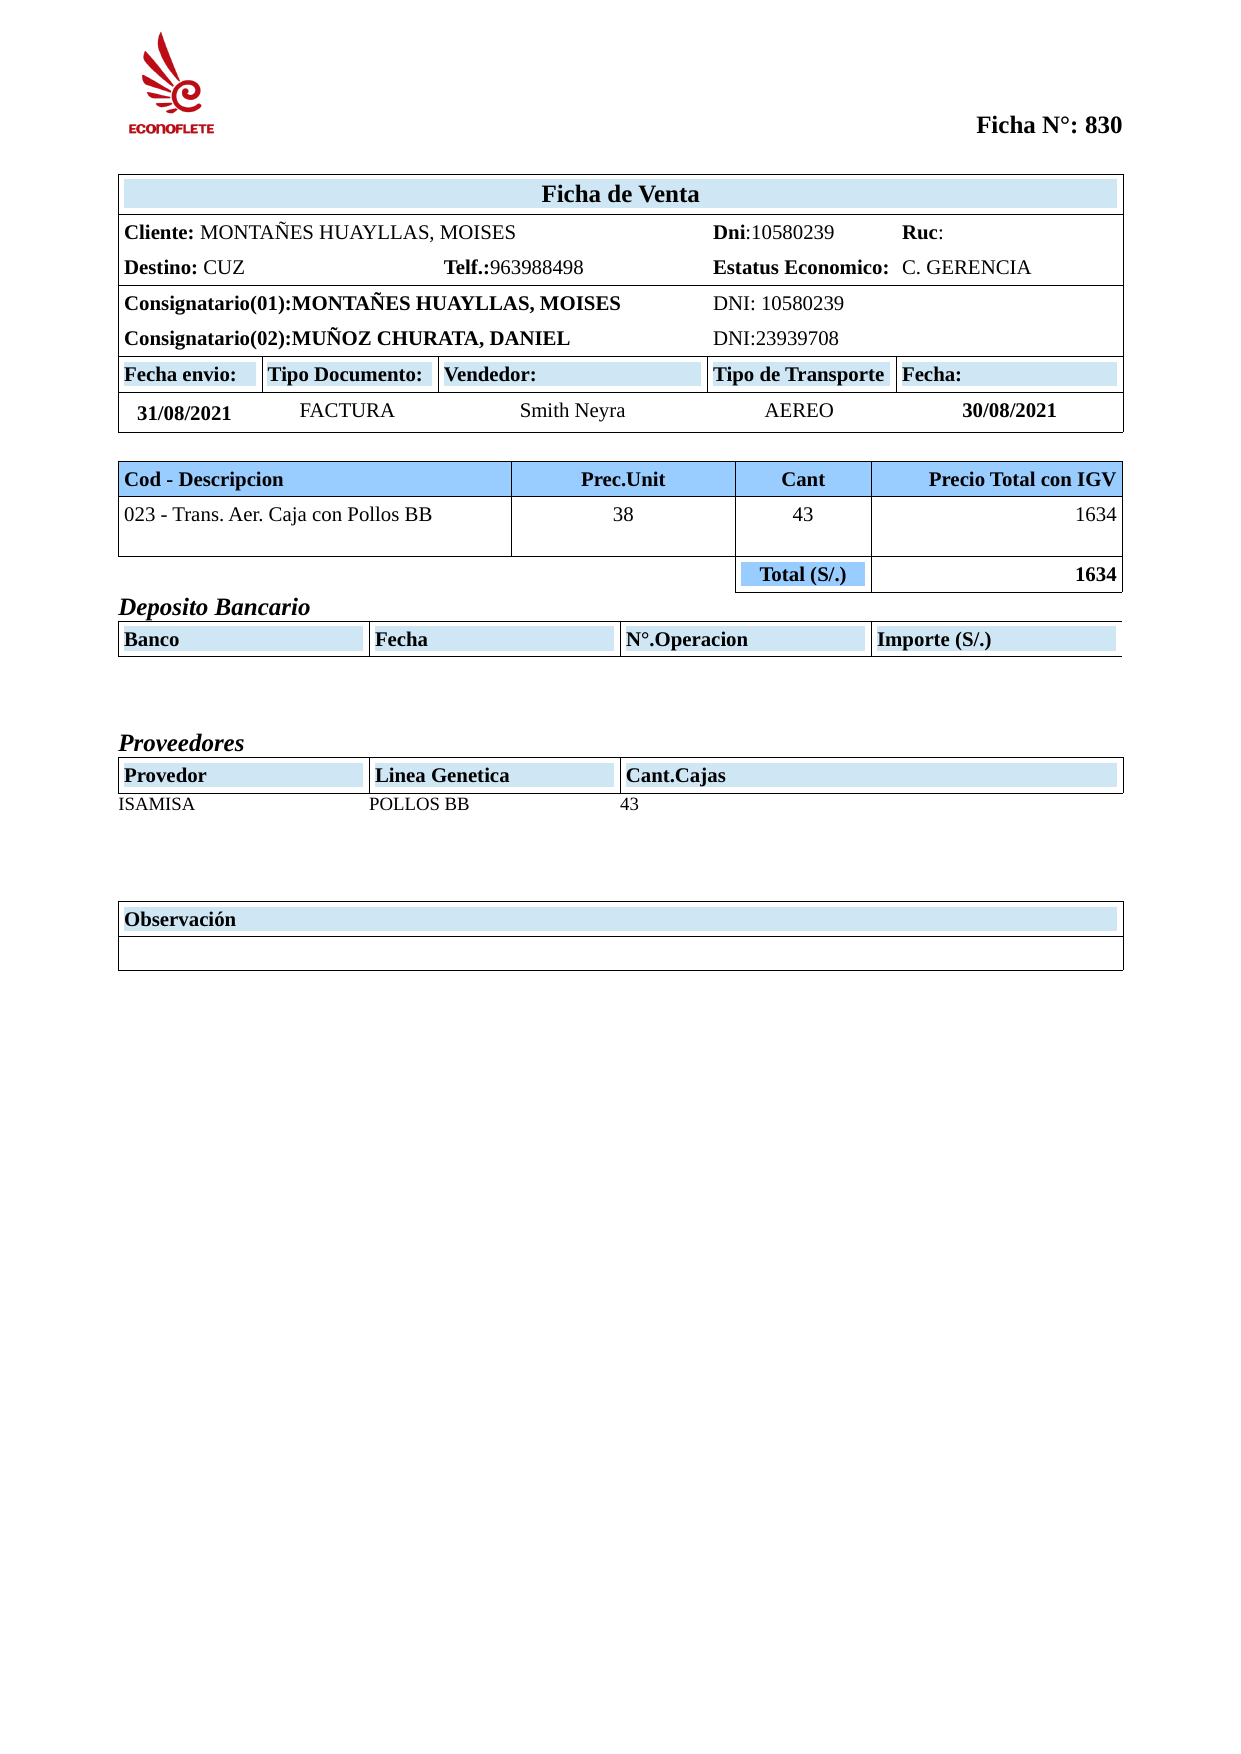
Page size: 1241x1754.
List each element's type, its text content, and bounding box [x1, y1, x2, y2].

table_cell [620, 657, 871, 680]
table_header Provedor [119, 758, 369, 793]
picture [118, 31, 225, 134]
table_cell 38 [512, 497, 735, 556]
table_cell [118, 657, 369, 680]
table_cell Tipo de Transporte [708, 357, 896, 392]
table_cell Fecha envio: [119, 357, 262, 392]
table_header Importe (S/.) [872, 622, 1122, 656]
table_cell 31/08/2021 [119, 393, 262, 432]
table_cell 1634 [872, 497, 1122, 556]
table_cell Destino: CUZ [119, 249, 438, 285]
table_cell [119, 937, 1123, 969]
table_cell [871, 657, 1122, 680]
table_header Fecha [370, 622, 620, 656]
table_cell Smith Neyra [438, 393, 707, 432]
table_header Cant [736, 462, 871, 496]
table_cell [620, 815, 1123, 836]
table_cell [369, 680, 620, 704]
table_cell 023 - Trans. Aer. Caja con Pollos BB [119, 497, 511, 556]
table_cell Consignatario(01):MONTAÑES HUAYLLAS, MOISES [119, 286, 707, 321]
table_cell [369, 858, 620, 879]
table_cell [369, 657, 620, 680]
table_cell Cliente: MONTAÑES HUAYLLAS, MOISES [119, 215, 707, 249]
table_header Precio Total con IGV [872, 462, 1122, 496]
table_cell [369, 705, 620, 728]
table_cell [871, 680, 1122, 704]
table_cell Telf.:963988498 [438, 249, 707, 285]
table_cell [118, 836, 369, 858]
table_cell [511, 557, 735, 592]
table_header Observación [119, 902, 1123, 936]
table_cell [620, 705, 871, 728]
table_header Ficha de Venta [119, 175, 1123, 214]
table_cell DNI: 10580239 [707, 286, 1123, 321]
table_cell [118, 815, 369, 836]
table_cell [118, 858, 369, 879]
table_header Banco [119, 622, 369, 656]
table_cell FACTURA [262, 393, 438, 432]
table_header N°.Operacion [621, 622, 871, 656]
table_cell [620, 680, 871, 704]
table_cell 43 [736, 497, 871, 556]
table_cell [118, 557, 511, 592]
table_cell [620, 858, 1123, 879]
table_cell [871, 705, 1122, 728]
table_cell POLLOS BB [369, 794, 620, 814]
table_cell ISAMISA [118, 794, 369, 814]
table_header Linea Genetica [370, 758, 620, 793]
table_cell [620, 836, 1123, 858]
table_cell C. GERENCIA [896, 249, 1123, 285]
table_cell Vendedor: [439, 357, 707, 392]
table_header Cod - Descripcion [119, 462, 511, 496]
table_cell Total (S/.) [736, 557, 871, 592]
table_cell [369, 815, 620, 836]
text Proveedores [118, 728, 1122, 757]
table_header Cant.Cajas [621, 758, 1123, 793]
table_cell Dni:10580239 [707, 215, 896, 249]
table_cell 30/08/2021 [896, 393, 1123, 432]
table_cell Ruc: [896, 215, 1123, 249]
table_cell [118, 680, 369, 704]
table_cell Tipo Documento: [263, 357, 438, 392]
table_cell [369, 836, 620, 858]
table_cell DNI:23939708 [707, 321, 1123, 356]
table_cell [118, 705, 369, 728]
table_cell 43 [620, 794, 1123, 814]
table_cell Consignatario(02):MUÑOZ CHURATA, DANIEL [119, 321, 707, 356]
table_cell 1634 [872, 557, 1122, 592]
table_cell AEREO [707, 393, 896, 432]
table_cell [118, 879, 369, 901]
table_cell Fecha: [897, 357, 1123, 392]
table_cell [369, 879, 620, 901]
table_cell [620, 879, 1123, 901]
table_header Prec.Unit [512, 462, 735, 496]
text Deposito Bancario [118, 592, 1122, 621]
table_cell Estatus Economico: [707, 249, 896, 285]
